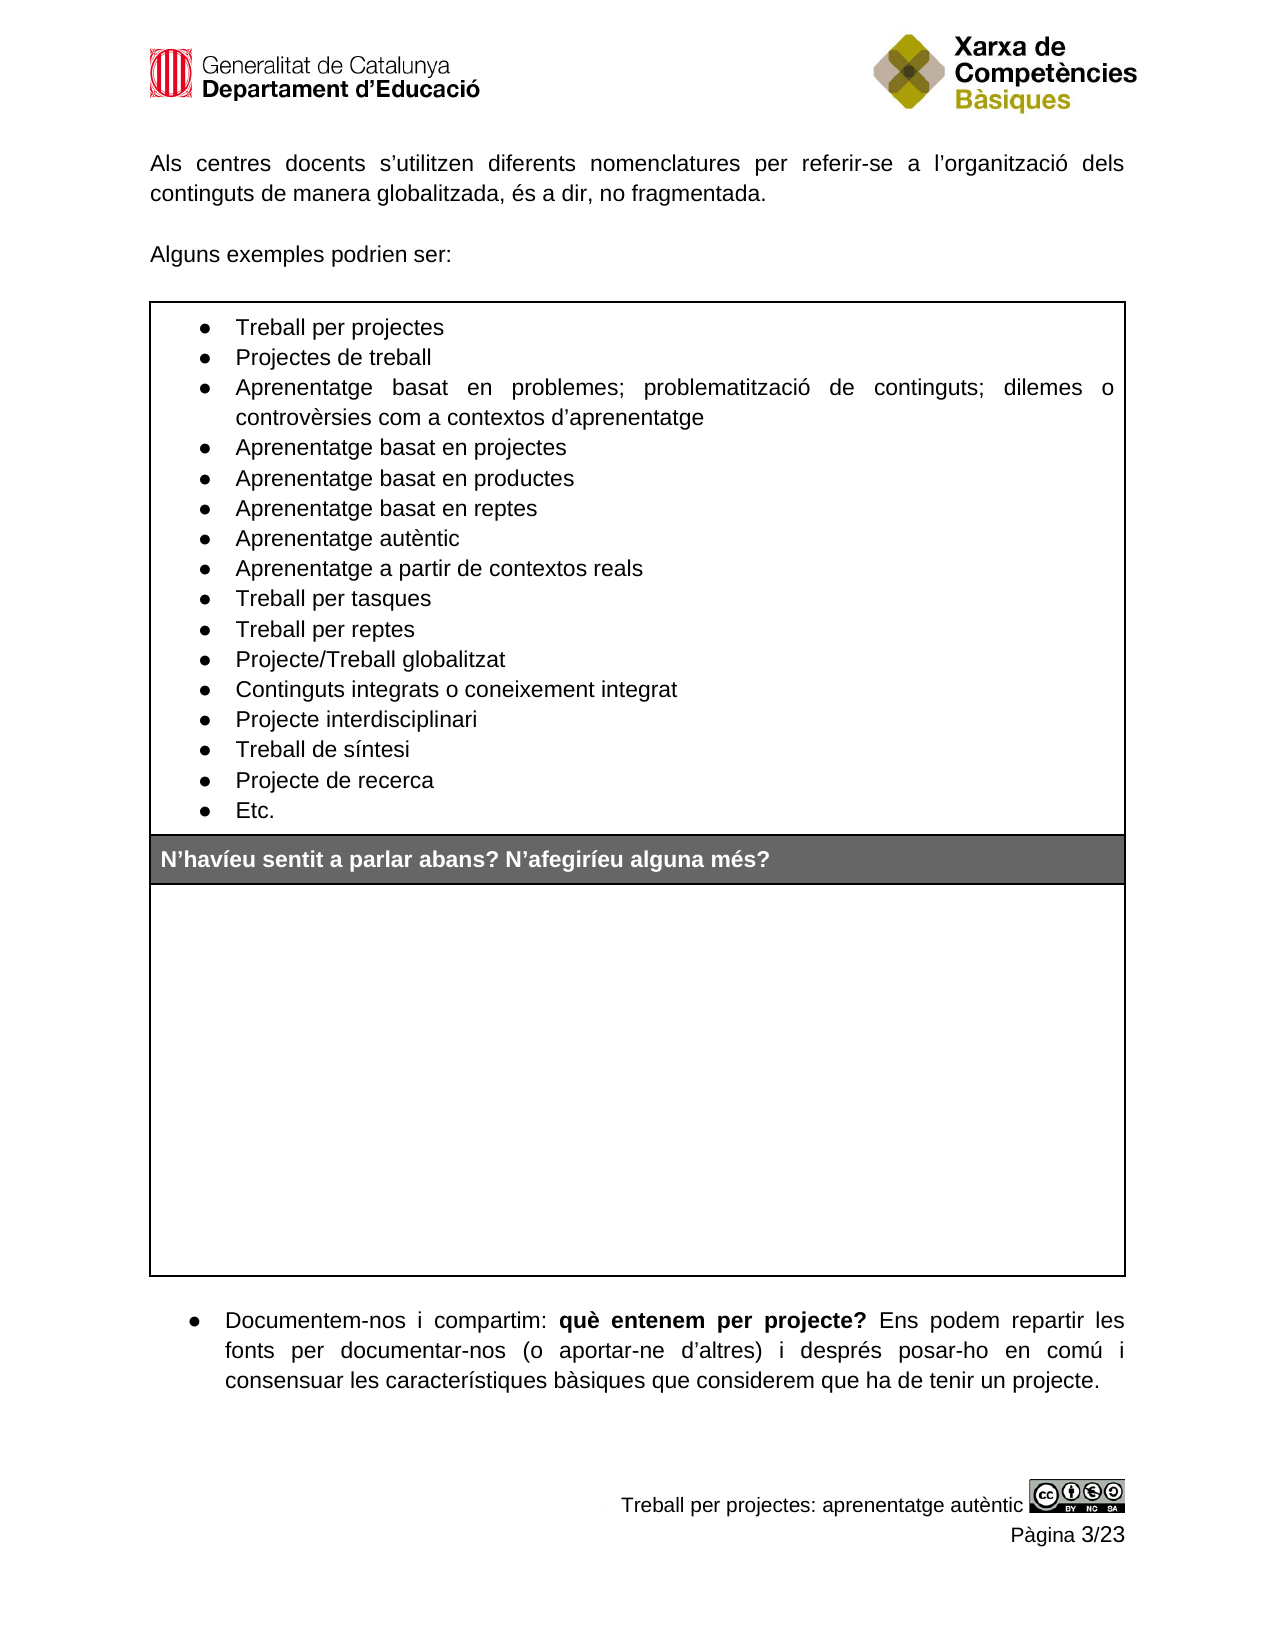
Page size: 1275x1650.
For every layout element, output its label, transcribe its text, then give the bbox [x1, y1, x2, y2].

text Alguns exemples podrien ser: [150, 241, 1125, 267]
table_cell N’havíeu sentit a parlar abans? N’afegiríeu alguna més? [151, 836, 1124, 883]
picture [1029, 1479, 1125, 1513]
picture [150, 48, 504, 108]
text Als centres docents s’utilitzen diferents nomenclatures per referir-se a l’organització dels continguts de manera globalitzada, és a dir, no fragmentada. [150, 150, 1125, 207]
picture [873, 28, 1148, 129]
table_header Treball per projectes Projectes de treball Aprenentatge basat en problemes; problematització de continguts; dilemes o controvèrsies com a contextos d’aprenentatge Aprenentatge basat en projectes Aprenentatge basat en productes Aprenentatge basat en reptes Aprenentatge autèntic Aprenentatge a partir de contextos reals Treball per tasques Treball per reptes Projecte/Treball globalitzat Continguts integrats o coneixement integrat Projecte interdisciplinari Treball de síntesi Projecte de recerca Etc. [151, 303, 1124, 834]
table_cell [151, 885, 1124, 1275]
list Documentem-nos i compartim: què entenem per projecte? Ens podem repartir les fonts per documentar-nos (o aportar-ne d’altres) i després posar-ho en comú i consensuar les característiques bàsiques que considerem que ha de tenir un projecte. [187, 1307, 1125, 1394]
